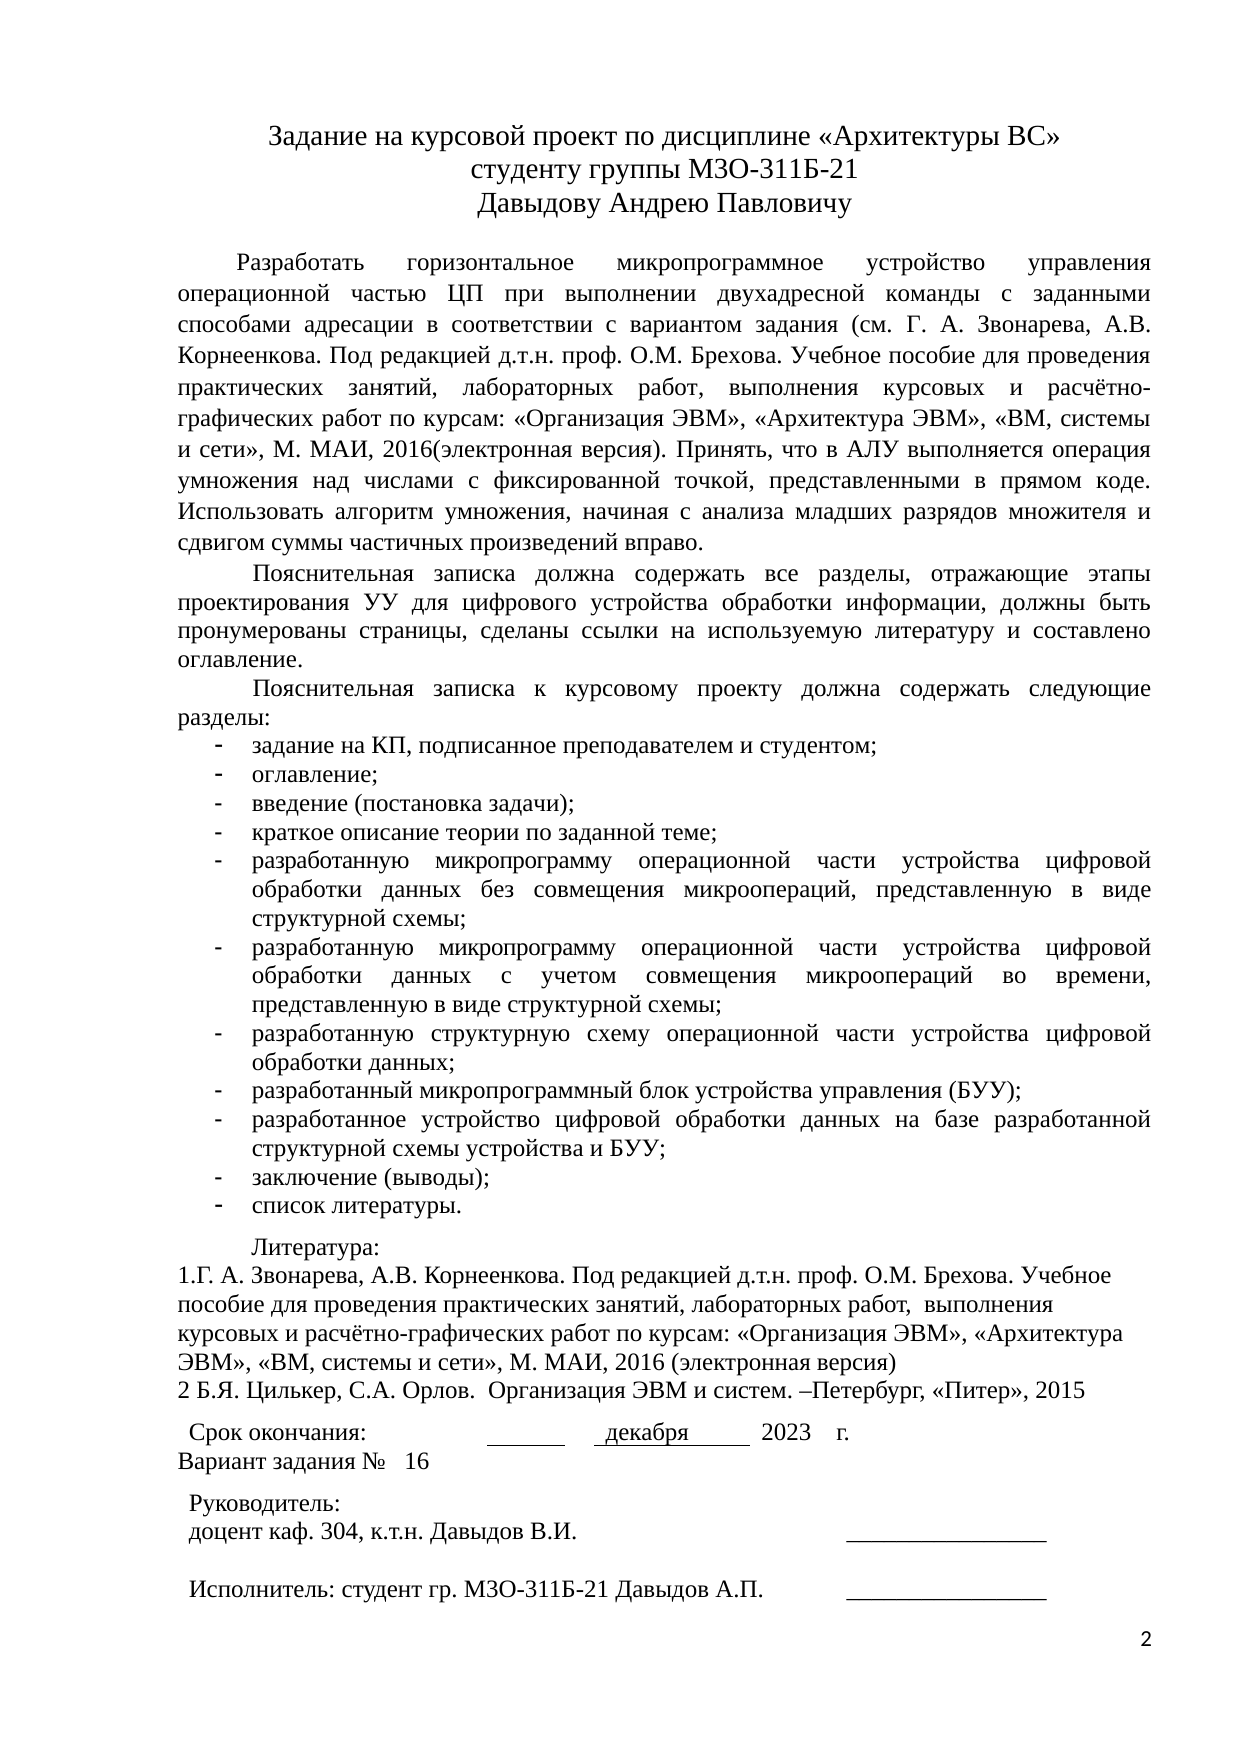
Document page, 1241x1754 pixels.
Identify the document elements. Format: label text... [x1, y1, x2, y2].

list разработанную микропрограмму операционной части устройства цифровой обработки данных без совмещения микроопераций, представленную в виде структурной схемы; [214, 845, 1152, 932]
list оглавление; [214, 759, 1152, 788]
table_header декабря [594, 1417, 750, 1445]
table_cell ________________ [835, 1516, 1091, 1574]
text Пояснительная записка к курсовому проекту должна содержать следующие разделы: [177, 673, 1152, 730]
table_cell [807, 1574, 835, 1603]
table_cell доцент каф. 304, к.т.н. Давыдов В.И. [177, 1516, 807, 1574]
table_header Срок окончания: [177, 1417, 487, 1445]
text Разработать горизонтальное микропрограммное устройство управления операционной частью ЦП при выполнении двухадресной команды с заданными способами адресации в соответствии с вариантом задания (см. Г. А. Звонарева, А.В. Корнеенкова. Под редакцией д.т.н. проф. О.М. Брехова. Учебное пособие для проведения практических занятий, лабораторных работ, выполнения курсовых и расчётно-графических работ по курсам: «Организация ЭВМ», «Архитектура ЭВМ», «ВМ, системы и сети», М. МАИ, 2016(электронная версия). Принять, что в АЛУ выполняется операция умножения над числами с фиксированной точкой, представленными в прямом коде. Использовать алгоритм умножения, начиная с анализа младших разрядов множителя и сдвигом суммы частичных произведений вправо. [177, 247, 1152, 556]
text Вариант задания № 16 [177, 1446, 1152, 1475]
table_cell Исполнитель: студент гр. М3О-311Б-21 Давыдов А.П. [177, 1574, 807, 1603]
table_header Руководитель: [177, 1488, 807, 1516]
table_header 2023 г. [750, 1417, 872, 1445]
table_header [565, 1417, 594, 1445]
list список литературы. [214, 1190, 1152, 1219]
table_header [487, 1417, 565, 1445]
list заключение (выводы); [214, 1162, 1152, 1190]
text Пояснительная записка должна содержать все разделы, отражающие этапы проектирования УУ для цифрового устройства обработки информации, должны быть пронумерованы страницы, сделаны ссылки на используемую литературу и составлено оглавление. [177, 558, 1152, 673]
table_header [807, 1488, 835, 1516]
list разработанное устройство цифровой обработки данных на базе разработанной структурной схемы устройства и БУУ; [214, 1104, 1152, 1162]
list краткое описание теории по заданной теме; [214, 817, 1152, 845]
table_cell ________________ [835, 1574, 1091, 1603]
table_cell [807, 1516, 835, 1574]
text Задание на курсовой проект по дисциплине «Архитектуры ВС» [177, 118, 1152, 152]
text Давыдову Андрею Павловичу [177, 185, 1152, 219]
list разработанную структурную схему операционной части устройства цифровой обработки данных; [214, 1018, 1152, 1075]
text 1.Г. А. Звонарева, А.В. Корнеенкова. Под редакцией д.т.н. проф. О.М. Брехова. Учебное пособие для проведения практических занятий, лабораторных работ, выполнения курсовых и расчётно-графических работ по курсам: «Организация ЭВМ», «Архитектура ЭВМ», «ВМ, системы и сети», М. МАИ, 2016 (электронная версия) [177, 1260, 1152, 1375]
text студенту группы М3О-311Б-21 [177, 152, 1152, 185]
list введение (постановка задачи); [214, 788, 1152, 817]
table_header [835, 1488, 1091, 1516]
list разработанную микропрограмму операционной части устройства цифровой обработки данных с учетом совмещения микроопераций во времени, представленную в виде структурной схемы; [214, 932, 1152, 1018]
text 2 Б.Я. Цилькер, С.А. Орлов. Организация ЭВМ и систем. –Петербург, «Питер», 2015 [177, 1375, 1152, 1404]
list задание на КП, подписанное преподавателем и студентом; [214, 730, 1152, 759]
list разработанный микропрограммный блок устройства управления (БУУ); [214, 1075, 1152, 1104]
text Литература: [177, 1232, 1152, 1260]
